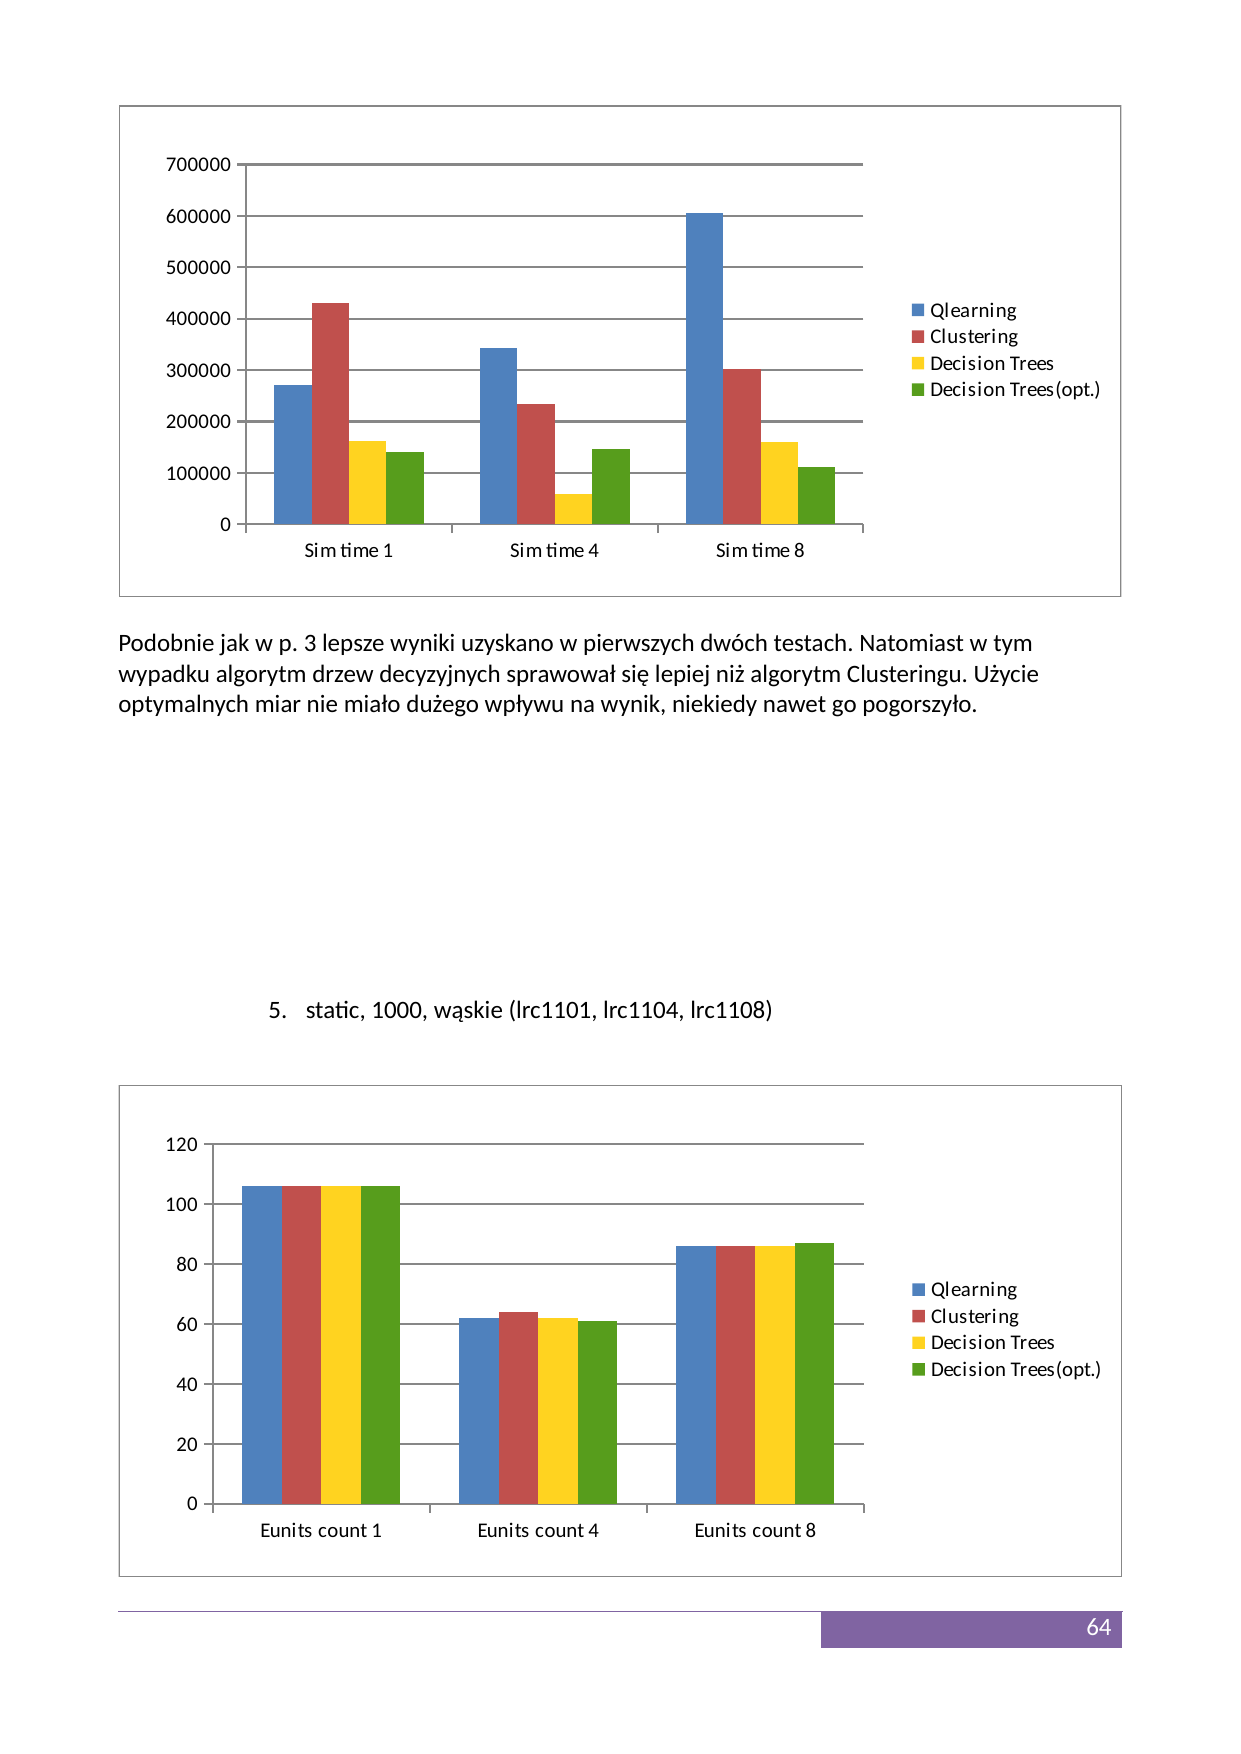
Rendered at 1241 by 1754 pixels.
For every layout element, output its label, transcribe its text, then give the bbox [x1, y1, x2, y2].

list Podobnie jak w p. 3 lepsze wyniki uzyskano w pierwszych dwóch testach. Natomiast w tym wypadku algorytm drzew decyzyjnych sprawował się lepiej niż algorytm Clusteringu. Użycie optymalnych miar nie miało dużego wpływu na wynik, niekiedy nawet go pogorszyło. [118, 628, 1122, 719]
list static, 1000, wąskie (lrc1101, lrc1104, lrc1108) [268, 994, 1122, 1024]
